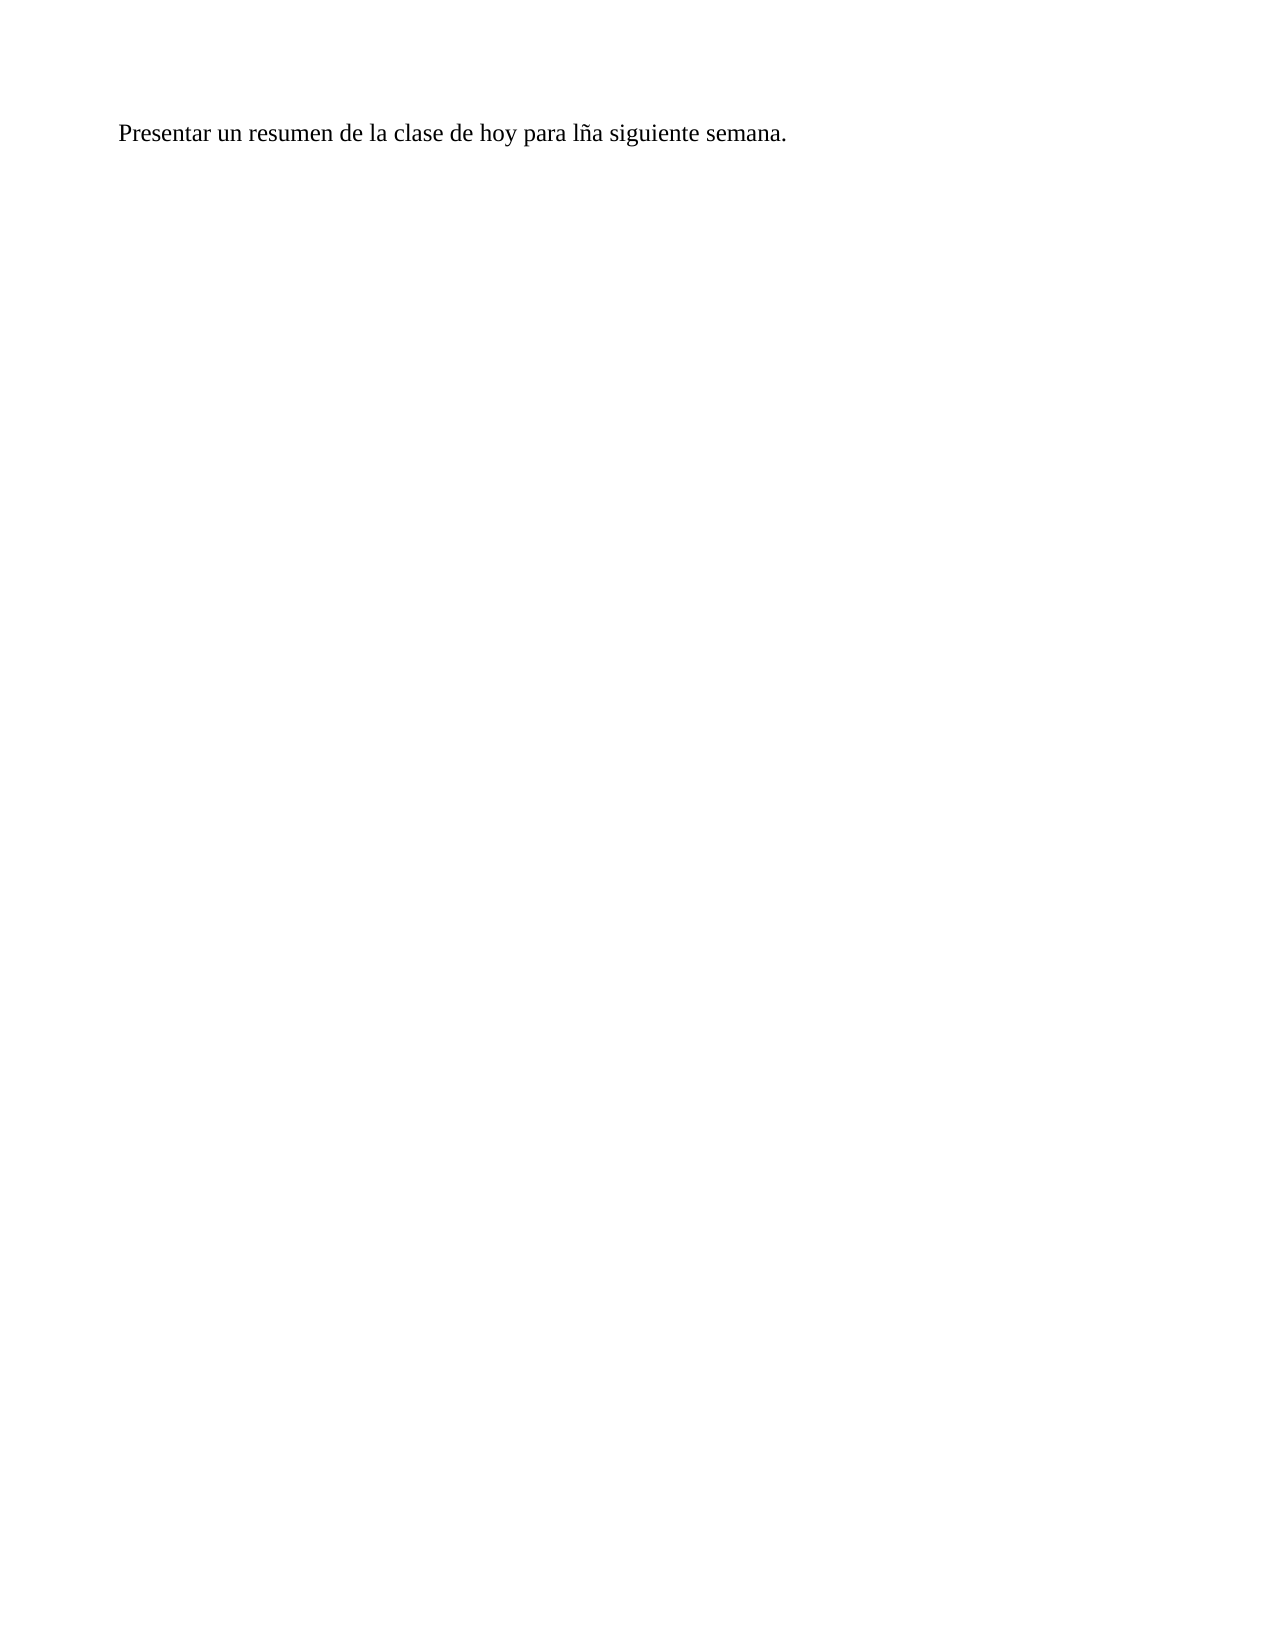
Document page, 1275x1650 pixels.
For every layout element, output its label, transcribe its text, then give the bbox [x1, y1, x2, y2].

text Presentar un resumen de la clase de hoy para lña siguiente semana. [118, 118, 1157, 147]
